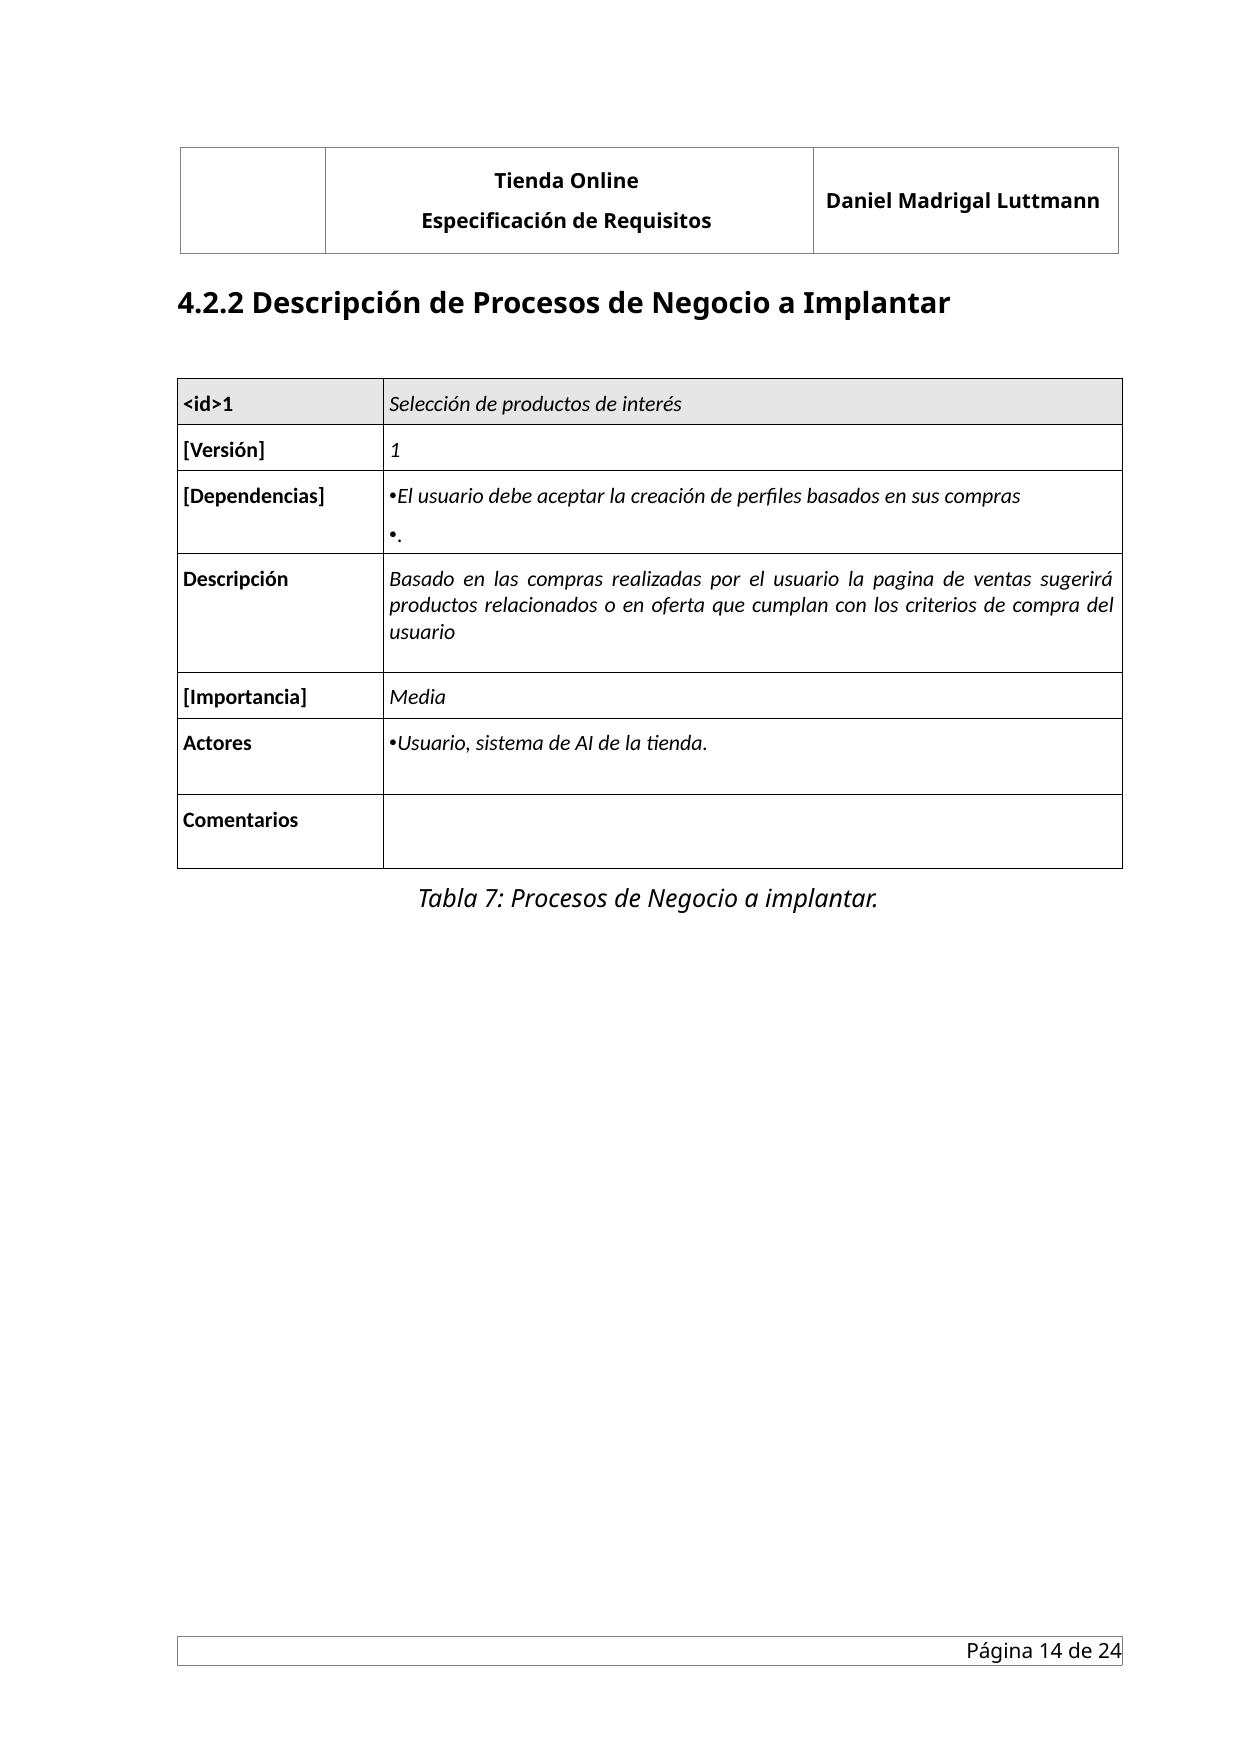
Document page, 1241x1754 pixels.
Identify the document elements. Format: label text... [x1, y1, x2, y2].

table_cell Descripción [178, 554, 383, 671]
table_header Selección de productos de interés [384, 379, 1122, 424]
table_cell Actores [178, 719, 383, 794]
table_cell [Dependencias] [178, 471, 383, 553]
table_cell [384, 795, 1122, 867]
text Tabla 7: Procesos de Negocio a implantar. [177, 880, 1122, 914]
table_cell [Versión] [178, 425, 383, 470]
table_cell El usuario debe aceptar la creación de perfiles basados en sus compras . [384, 471, 1122, 553]
table_cell 1 [384, 425, 1122, 470]
table_cell Usuario, sistema de AI de la tienda. [384, 719, 1122, 794]
table_cell Basado en las compras realizadas por el usuario la pagina de ventas sugerirá productos relacionados o en oferta que cumplan con los criterios de compra del usuario [384, 554, 1122, 671]
table_header <id>1 [178, 379, 383, 424]
table_cell [Importancia] [178, 673, 383, 717]
subtitle Descripción de Procesos de Negocio a Implantar [177, 282, 1122, 322]
table_cell Comentarios [178, 795, 383, 867]
table_cell Media [384, 673, 1122, 717]
